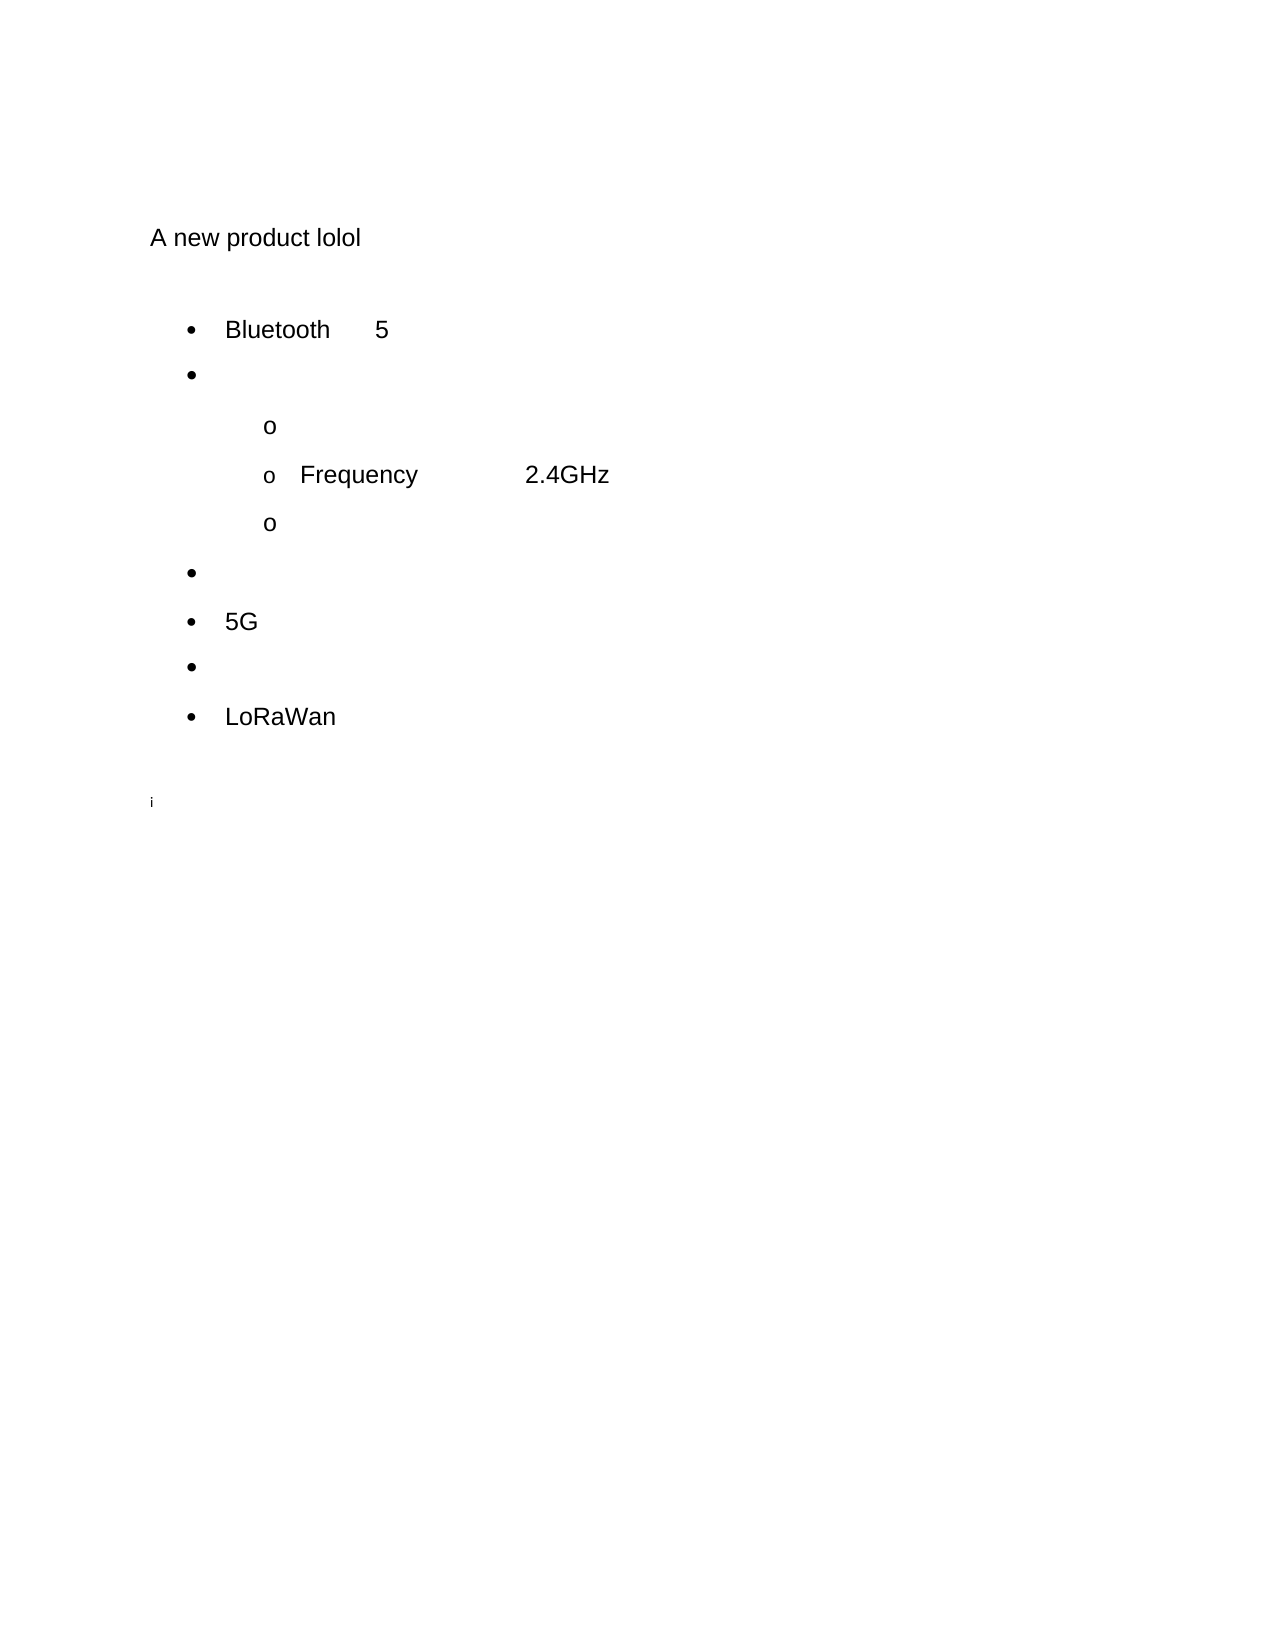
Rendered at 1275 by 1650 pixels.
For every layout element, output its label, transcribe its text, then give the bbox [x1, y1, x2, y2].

text A new product lolol [150, 223, 1125, 251]
list Bluetooth 5 [187, 315, 1125, 344]
list Frequency 2.4GHz [262, 460, 1125, 491]
list LoRaWan [187, 702, 1125, 731]
list 5G [187, 607, 1125, 636]
